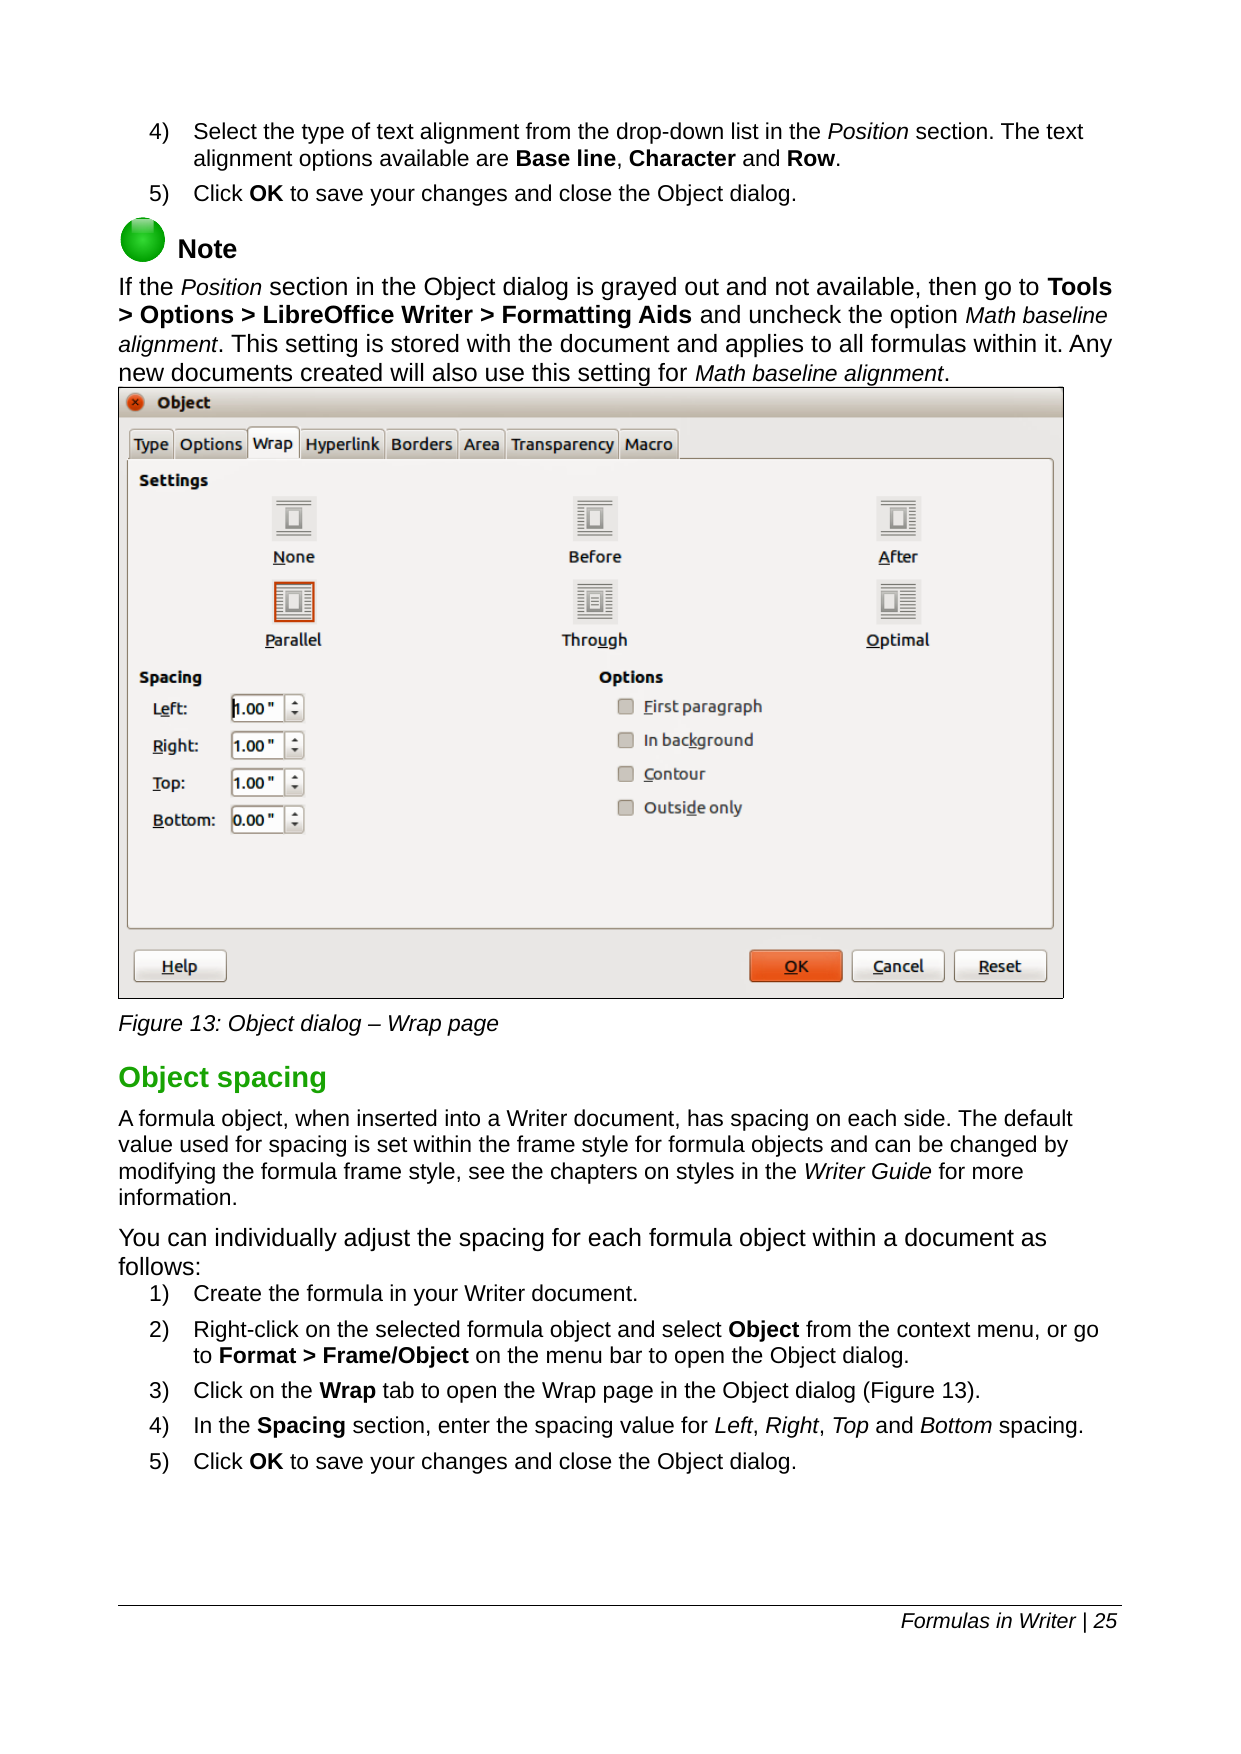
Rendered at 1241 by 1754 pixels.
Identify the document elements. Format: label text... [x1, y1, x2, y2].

subtitle Object spacing [118, 963, 1122, 996]
subtitle Note [118, 118, 1122, 167]
list In the Spacing section, enter the spacing value for Left, Right, Top and Bottom spacing. [169, 1316, 1122, 1342]
text In large formulas placed within a line of text, the formula elements can often be higher than the text height. Therefore, to make large formulas easier to read, it is recommended to always insert them into a separate paragraph of their own. [118, 1446, 1122, 1525]
text A formula object, when inserted into a Writer document, has spacing on each side. The default value used for spacing is set within the frame style for formula objects and can be changed by modifying the formula frame style, see the chapters on styles in the Writer Guide for more information. [118, 1008, 1122, 1114]
list Click OK to save your changes and close the Object dialog. [169, 1351, 1122, 1377]
text You can individually adjust the spacing for each formula object within a document as follows: [118, 1126, 1122, 1184]
subtitle Text mode [118, 1401, 1122, 1434]
list Create the formula in your Writer document. [169, 1184, 1122, 1210]
text Figure 13: Object dialog – Wrap page [118, 913, 1063, 939]
list Click on the Wrap tab to open the Wrap page in the Object dialog (Figure 13). [169, 1280, 1122, 1307]
picture [119, 291, 1063, 901]
text If the Position section in the Object dialog is grayed out and not available, then go to Tools > Options > LibreOffice Writer > Formatting Aids and uncheck the option Math baseline alignment. This setting is stored with the document and applies to all formulas within it. Any new documents created will also use this setting for Math baseline alignment. [118, 175, 1122, 290]
list Right-click on the selected formula object and select Object from the context menu, or go to Format > Frame/Object on the menu bar to open the Object dialog. [169, 1219, 1122, 1272]
